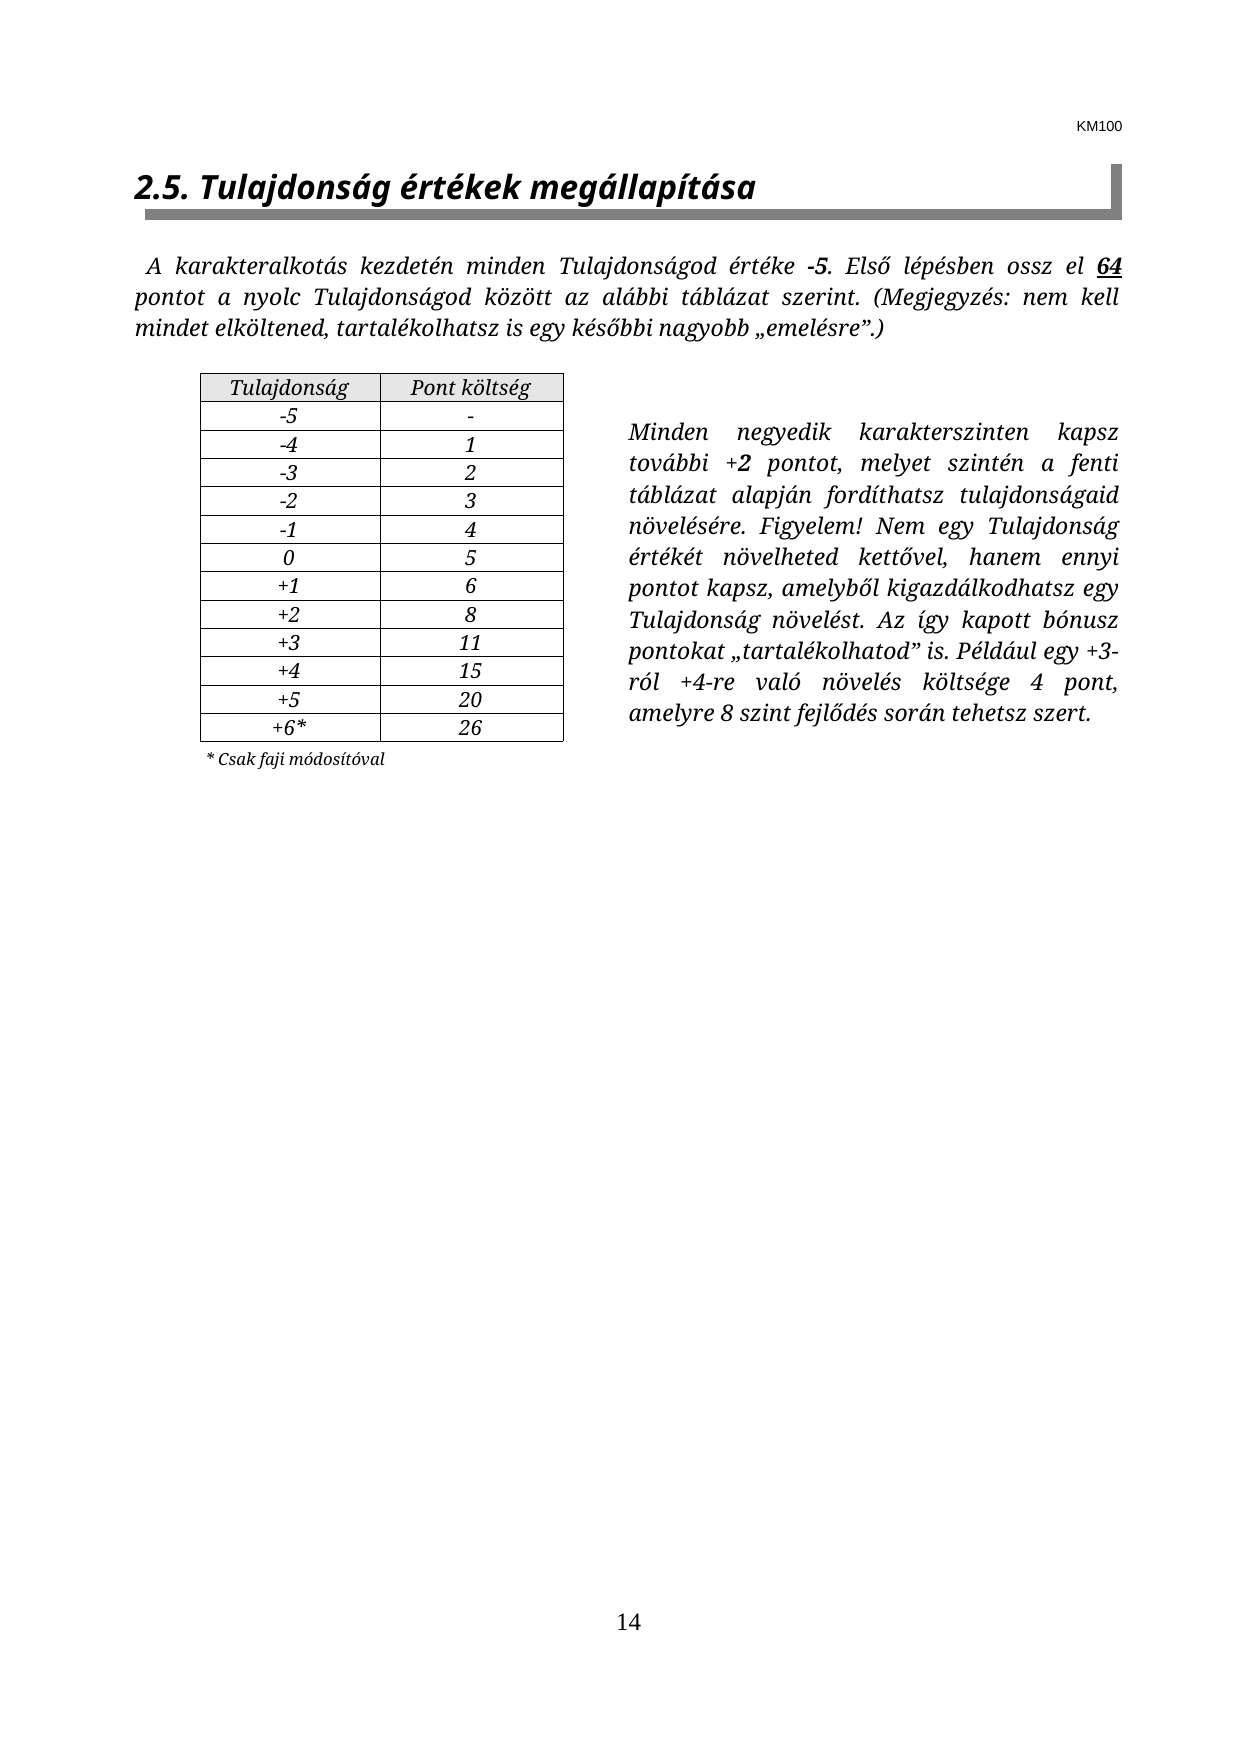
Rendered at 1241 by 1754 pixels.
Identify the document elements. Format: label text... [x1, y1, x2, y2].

table_cell -5 [201, 402, 380, 430]
table_cell +3 [201, 629, 380, 656]
table_cell 3 [381, 487, 563, 515]
table_cell +1 [201, 572, 380, 600]
subtitle Tulajdonság értékek megállapítása [134, 164, 1111, 209]
table_cell * Csak faji módosítóval [200, 742, 563, 776]
table_cell +4 [201, 657, 380, 685]
table_cell 20 [381, 686, 563, 713]
table_cell 11 [381, 629, 563, 656]
table_cell 8 [381, 601, 563, 628]
table_cell 2 [381, 459, 563, 486]
table_header Pont költség [381, 374, 563, 401]
table_cell 1 [381, 431, 563, 458]
table_cell - [381, 402, 563, 430]
table_cell 6 [381, 572, 563, 600]
table_cell -1 [201, 516, 380, 543]
table_cell 5 [381, 544, 563, 571]
table_cell +5 [201, 686, 380, 713]
table_cell 0 [201, 544, 380, 571]
table_cell 4 [381, 516, 563, 543]
table_cell 26 [381, 714, 563, 741]
table_cell +2 [201, 601, 380, 628]
table_header Tulajdonság [201, 374, 380, 401]
table_cell 15 [381, 657, 563, 685]
table_cell -2 [201, 487, 380, 515]
text A karakteralkotás kezdetén minden Tulajdonságod értéke -5. Első lépésben ossz el 64 pontot a nyolc Tulajdonságod között az alábbi táblázat szerint. (Megjegyzés: nem kell mindet elköltened, tartalékolhatsz is egy későbbi nagyobb „emelésre”.) [134, 250, 1122, 343]
text Minden negyedik karakterszinten kapsz további +2 pontot, melyet szintén a fenti táblázat alapján fordíthatsz tulajdonságaid növelésére. Figyelem! Nem egy Tulajdonság értékét növelheted kettővel, hanem ennyi pontot kapsz, amelyből kigazdálkodhatsz egy Tulajdonság növelést. Az így kapott bónusz pontokat „tartalékolhatod” is. Például egy +3-ról +4-re való növelés költsége 4 pont, amelyre 8 szint fejlődés során tehetsz szert. [628, 416, 1122, 728]
table_cell +6* [201, 714, 380, 741]
table_cell -3 [201, 459, 380, 486]
table_cell -4 [201, 431, 380, 458]
